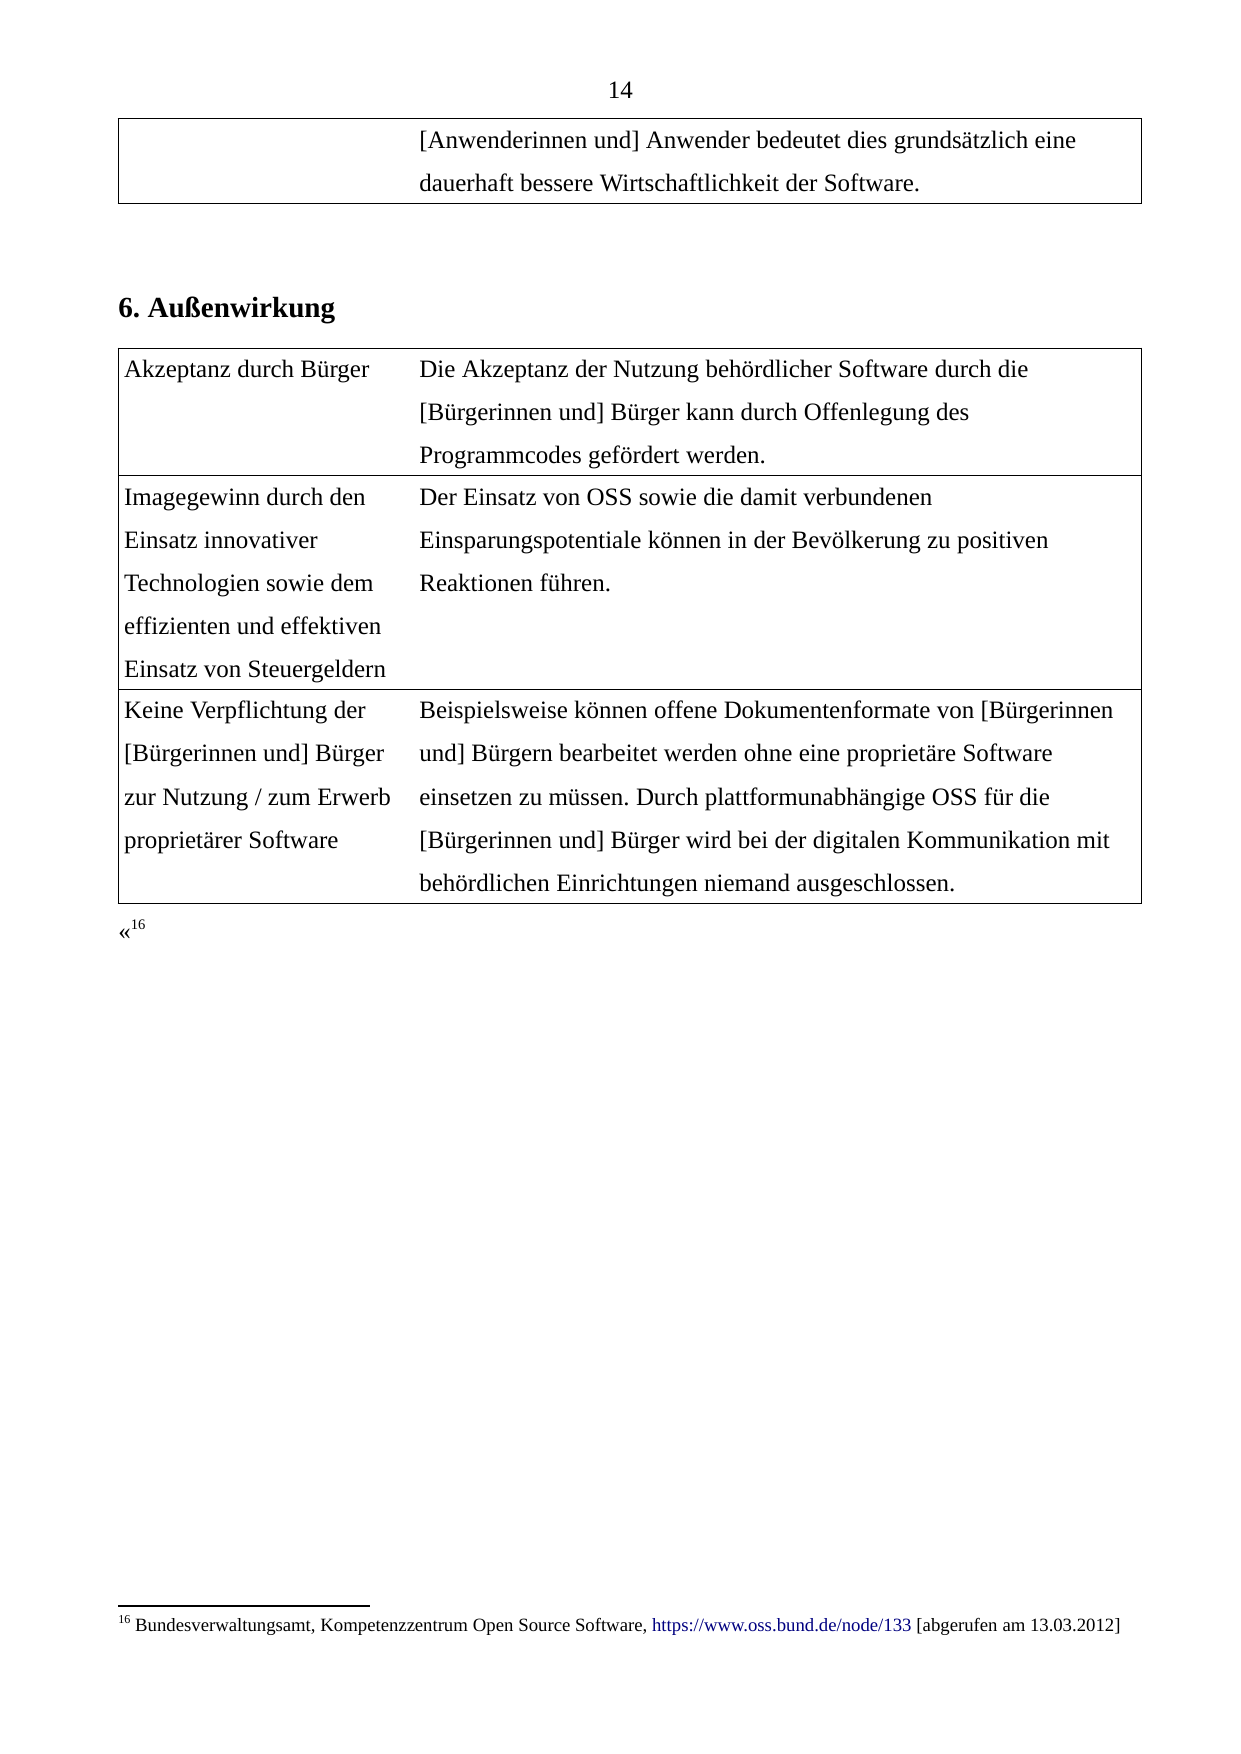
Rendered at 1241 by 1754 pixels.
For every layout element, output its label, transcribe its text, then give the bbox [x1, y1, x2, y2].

table_cell [119, 119, 413, 202]
table_header Akzeptanz durch Bürger [119, 349, 413, 475]
table_cell [Anwenderinnen und] Anwender bedeutet dies grundsätzlich eine dauerhaft bessere Wirtschaftlichkeit der Software. [414, 119, 1141, 202]
text Bundesverwaltungsamt, Kompetenzzentrum Open Source Software, https://www.oss.bund.de/node/133 [abgerufen am 13.03.2012] [118, 1612, 1122, 1636]
text 6. Außenwirkung [118, 290, 1122, 323]
table_cell Beispielsweise können offene Dokumentenformate von [Bürgerinnen und] Bürgern bearbeitet werden ohne eine proprietäre Software einsetzen zu müssen. Durch plattformunabhängige OSS für die [Bürgerinnen und] Bürger wird bei der digitalen Kommunikation mit behördlichen Einrichtungen niemand ausgeschlossen. [414, 690, 1141, 902]
table_header Die Akzeptanz der Nutzung behördlicher Software durch die [Bürgerinnen und] Bürger kann durch Offenlegung des Programmcodes gefördert werden. [414, 349, 1141, 475]
table_cell Keine Verpflichtung der [Bürgerinnen und] Bürger zur Nutzung / zum Erwerb proprietärer Software [119, 690, 413, 902]
text « [118, 916, 1122, 945]
table_cell Imagegewinn durch den Einsatz innovativer Technologien sowie dem effizienten und effektiven Einsatz von Steuergeldern [119, 476, 413, 689]
table_cell Der Einsatz von OSS sowie die damit verbundenen Einsparungspotentiale können in der Bevölkerung zu positiven Reaktionen führen. [414, 476, 1141, 689]
